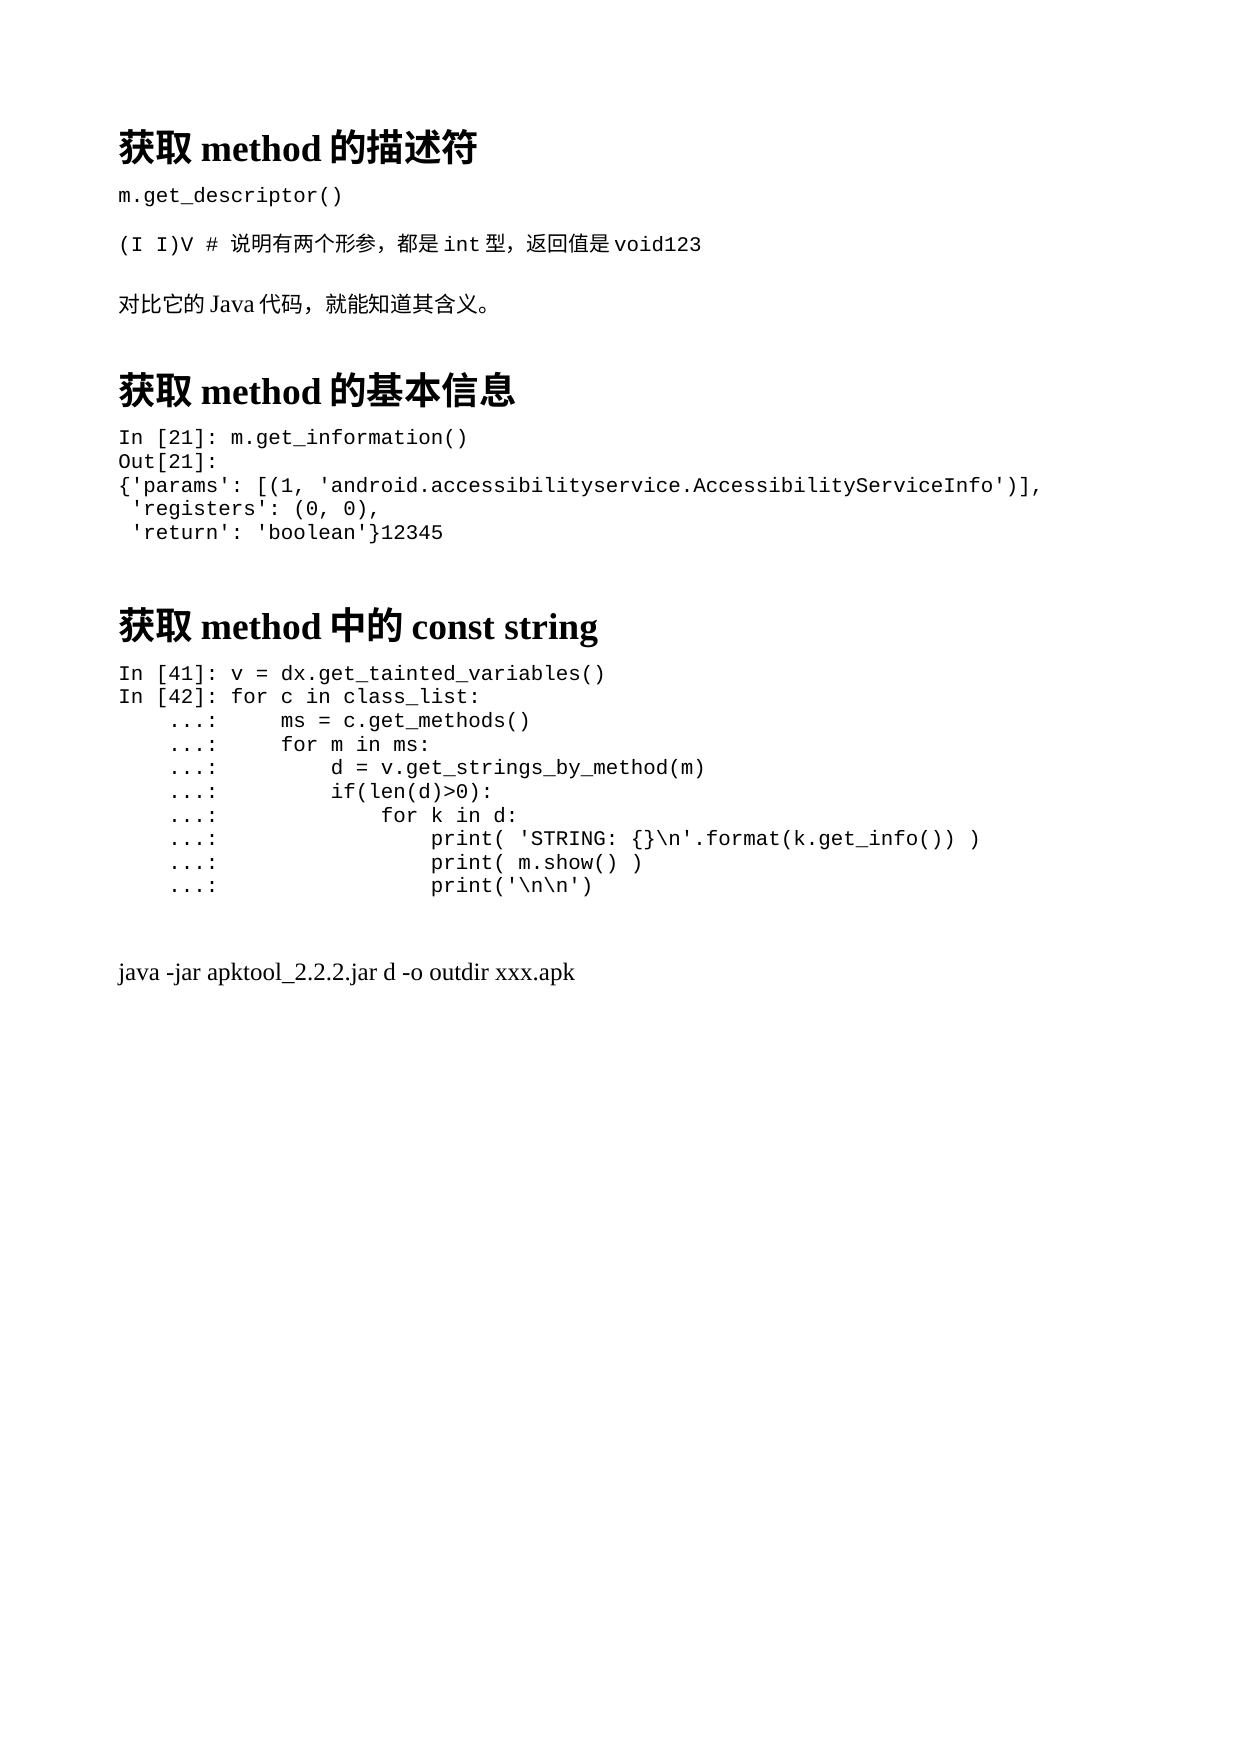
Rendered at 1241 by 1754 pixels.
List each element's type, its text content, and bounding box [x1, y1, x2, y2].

text ...: d = v.get_strings_by_method(m) [118, 757, 1122, 781]
text 'return': 'boolean'}12345 [118, 522, 1122, 546]
text {'params': [(1, 'android.accessibilityservice.AccessibilityServiceInfo')], [118, 475, 1122, 498]
text java -jar apktool_2.2.2.jar d -o outdir xxx.apk [118, 957, 1122, 986]
text ...: for m in ms: [118, 734, 1122, 757]
text ...: print( 'STRING: {}\n'.format(k.get_info()) ) [118, 828, 1122, 852]
text ...: print('\n\n') [118, 876, 1122, 899]
text Out[21]: [118, 451, 1122, 475]
text ...: ms = c.get_methods() [118, 710, 1122, 734]
text In [41]: v = dx.get_tainted_variables() [118, 663, 1122, 686]
text (I I)V # 说明有两个形参，都是int型，返回值是void123 [118, 232, 1122, 258]
text ...: if(len(d)>0): [118, 781, 1122, 804]
text 对比它的Java代码，就能知道其含义。 [118, 287, 1122, 319]
text In [21]: m.get_information() [118, 427, 1122, 451]
text ...: print( m.show() ) [118, 852, 1122, 876]
text 'registers': (0, 0), [118, 498, 1122, 522]
subtitle 获取method中的const string [118, 596, 1122, 650]
text m.get_descriptor() [118, 185, 1122, 208]
text ...: for k in d: [118, 804, 1122, 828]
subtitle 获取method的基本信息 [118, 361, 1122, 415]
text In [42]: for c in class_list: [118, 686, 1122, 710]
subtitle 获取method的描述符 [118, 118, 1122, 172]
